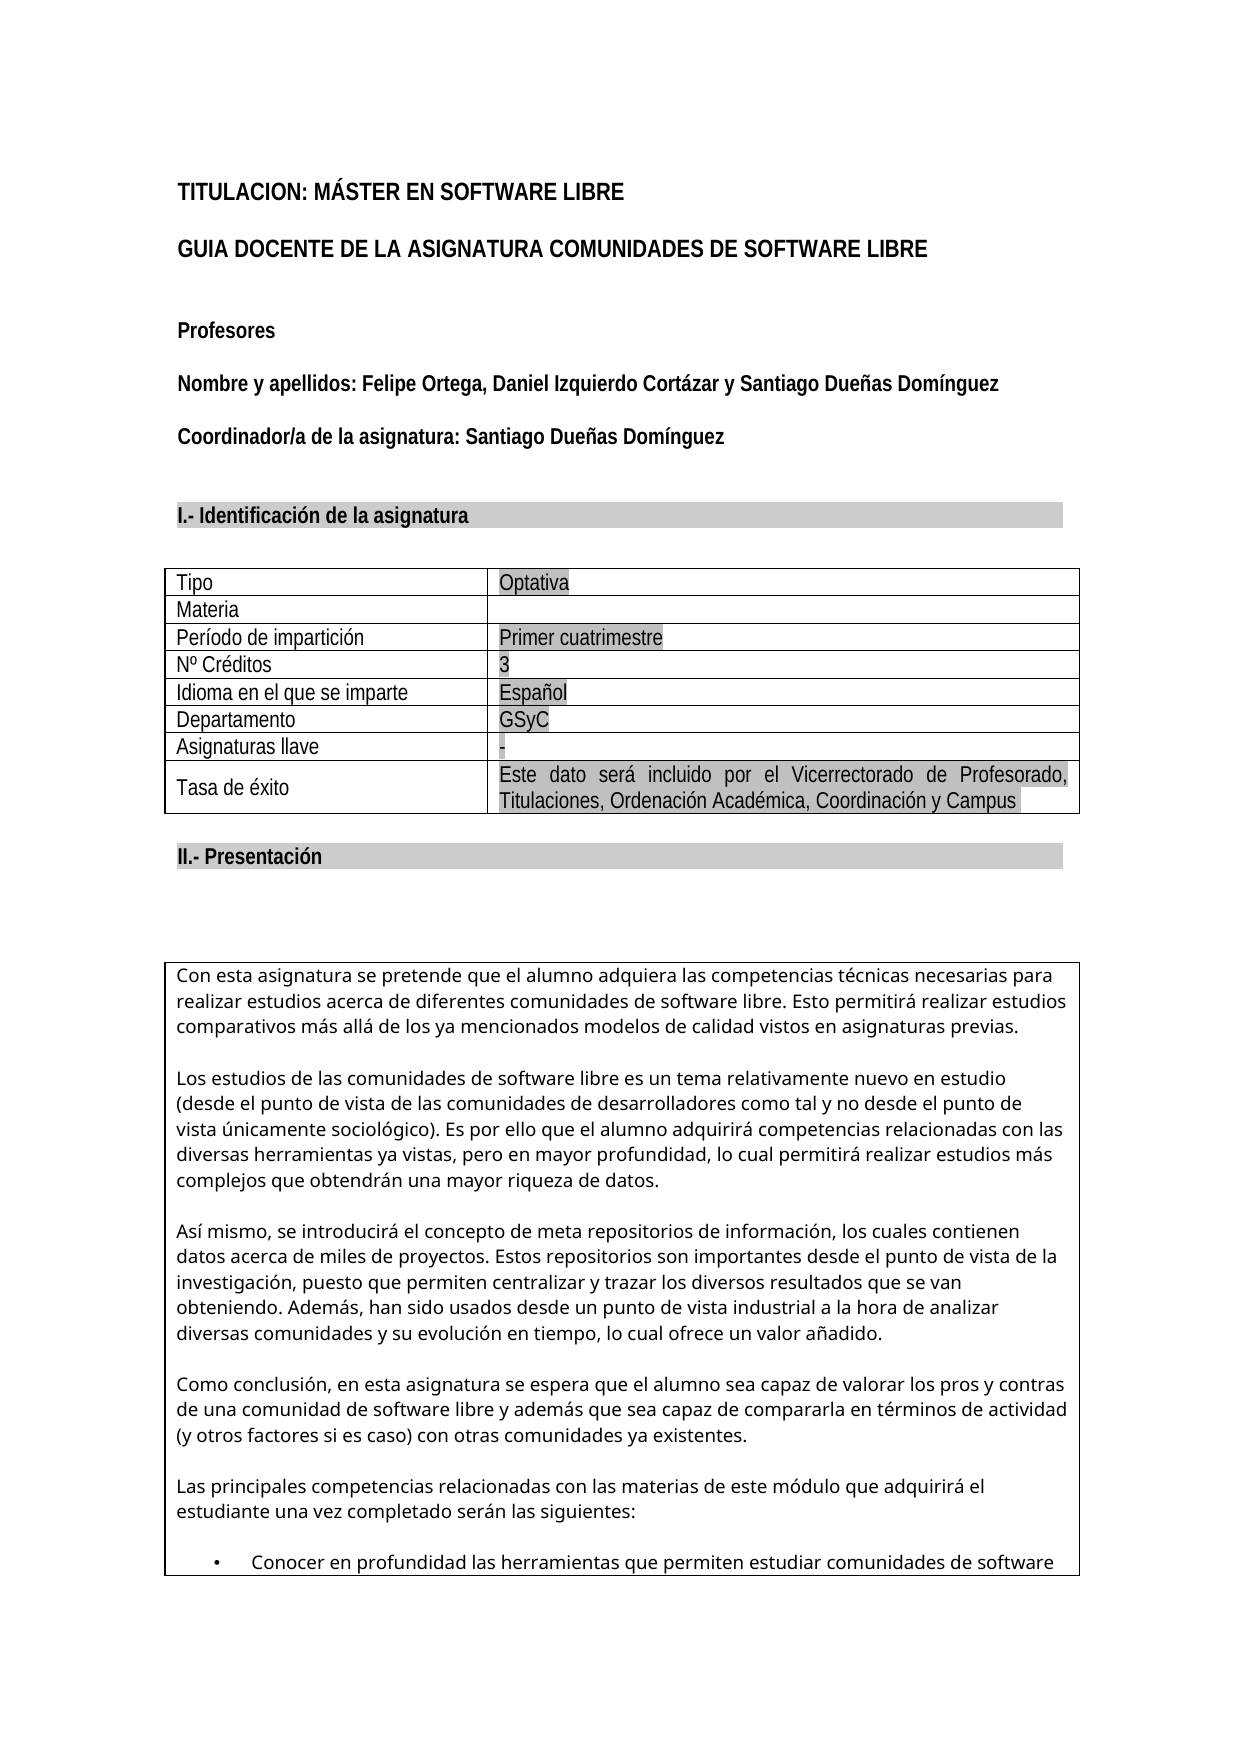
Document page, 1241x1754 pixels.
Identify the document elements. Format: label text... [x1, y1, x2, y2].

table_cell Idioma en el que se imparte [166, 679, 487, 705]
text II.- Presentación [177, 843, 1063, 869]
table_cell Departamento [166, 706, 487, 732]
table_cell - [488, 733, 1079, 759]
text Nombre y apellidos: Felipe Ortega, Daniel Izquierdo Cortázar y Santiago Dueñas Domínguez [177, 370, 1063, 397]
text Profesores [177, 317, 1063, 344]
table_header Con esta asignatura se pretende que el alumno adquiera las competencias técnicas necesarias para realizar estudios acerca de diferentes comunidades de software libre. Esto permitirá realizar estudios comparativos más allá de los ya mencionados modelos de calidad vistos en asignaturas previas. Los estudios de las comunidades de software libre es un tema relativamente nuevo en estudio (desde el punto de vista de las comunidades de desarrolladores como tal y no desde el punto de vista únicamente sociológico). Es por ello que el alumno adquirirá competencias relacionadas con las diversas herramientas ya vistas, pero en mayor profundidad, lo cual permitirá realizar estudios más complejos que obtendrán una mayor riqueza de datos. Así mismo, se introducirá el concepto de meta repositorios de información, los cuales contienen datos acerca de miles de proyectos. Estos repositorios son importantes desde el punto de vista de la investigación, puesto que permiten centralizar y trazar los diversos resultados que se van obteniendo. Además, han sido usados desde un punto de vista industrial a la hora de analizar diversas comunidades y su evolución en tiempo, lo cual ofrece un valor añadido. Como conclusión, en esta asignatura se espera que el alumno sea capaz de valorar los pros y contras de una comunidad de software libre y además que sea capaz de compararla en términos de actividad (y otros factores si es caso) con otras comunidades ya existentes. Las principales competencias relacionadas con las materias de este módulo que adquirirá el estudiante una vez completado serán las siguientes: Conocer en profundidad las herramientas que permiten estudiar comunidades de software libre. Conocer los diferentes meta repositorios de información existentes en la actualidad que pueden ser empleados para el estudio de comunidades. Conocer los repositorios de información más importantes que de forma genérica son usados por las comunidades de software libre. Capacidad de análisis de datos obtenidos a través de las herramientas y meta repositorios. Capacidad de comparación de resultados dadas diversas comunidades de software libre. Requisitos previos: Conocimientos básicos de estadística. Conocimientos básicos de UNIX/Linux y shell scripting Recomendaciones: Conocimientos básicos de algún paquete estadístico (como R). Conocimientos básicos de Python y MySQL [166, 963, 1079, 1575]
table_cell Nº Créditos [166, 651, 487, 677]
table_cell GSyC [488, 706, 1079, 732]
table_cell 3 [488, 651, 1079, 677]
table_cell Tasa de éxito [166, 761, 487, 813]
table_cell Este dato será incluido por el Vicerrectorado de Profesorado, Titulaciones, Ordenación Académica, Coordinación y Campus [488, 761, 1079, 813]
text TITULACION: MÁSTER EN SOFTWARE LIBRE [177, 176, 1063, 205]
text GUIA DOCENTE DE LA ASIGNATURA COMUNIDADES DE SOFTWARE LIBRE [177, 234, 1063, 262]
table_cell Primer cuatrimestre [488, 624, 1079, 650]
table_header Optativa [488, 569, 1079, 595]
text I.- Identificación de la asignatura [177, 502, 1063, 528]
text Coordinador/a de la asignatura: Santiago Dueñas Domínguez [177, 423, 1063, 449]
table_cell Materia [166, 596, 487, 623]
table_cell Período de impartición [166, 624, 487, 650]
table_cell Español [488, 679, 1079, 705]
table_header Tipo [166, 569, 487, 595]
table_cell Asignaturas llave [166, 733, 487, 759]
table_cell [488, 596, 1079, 623]
